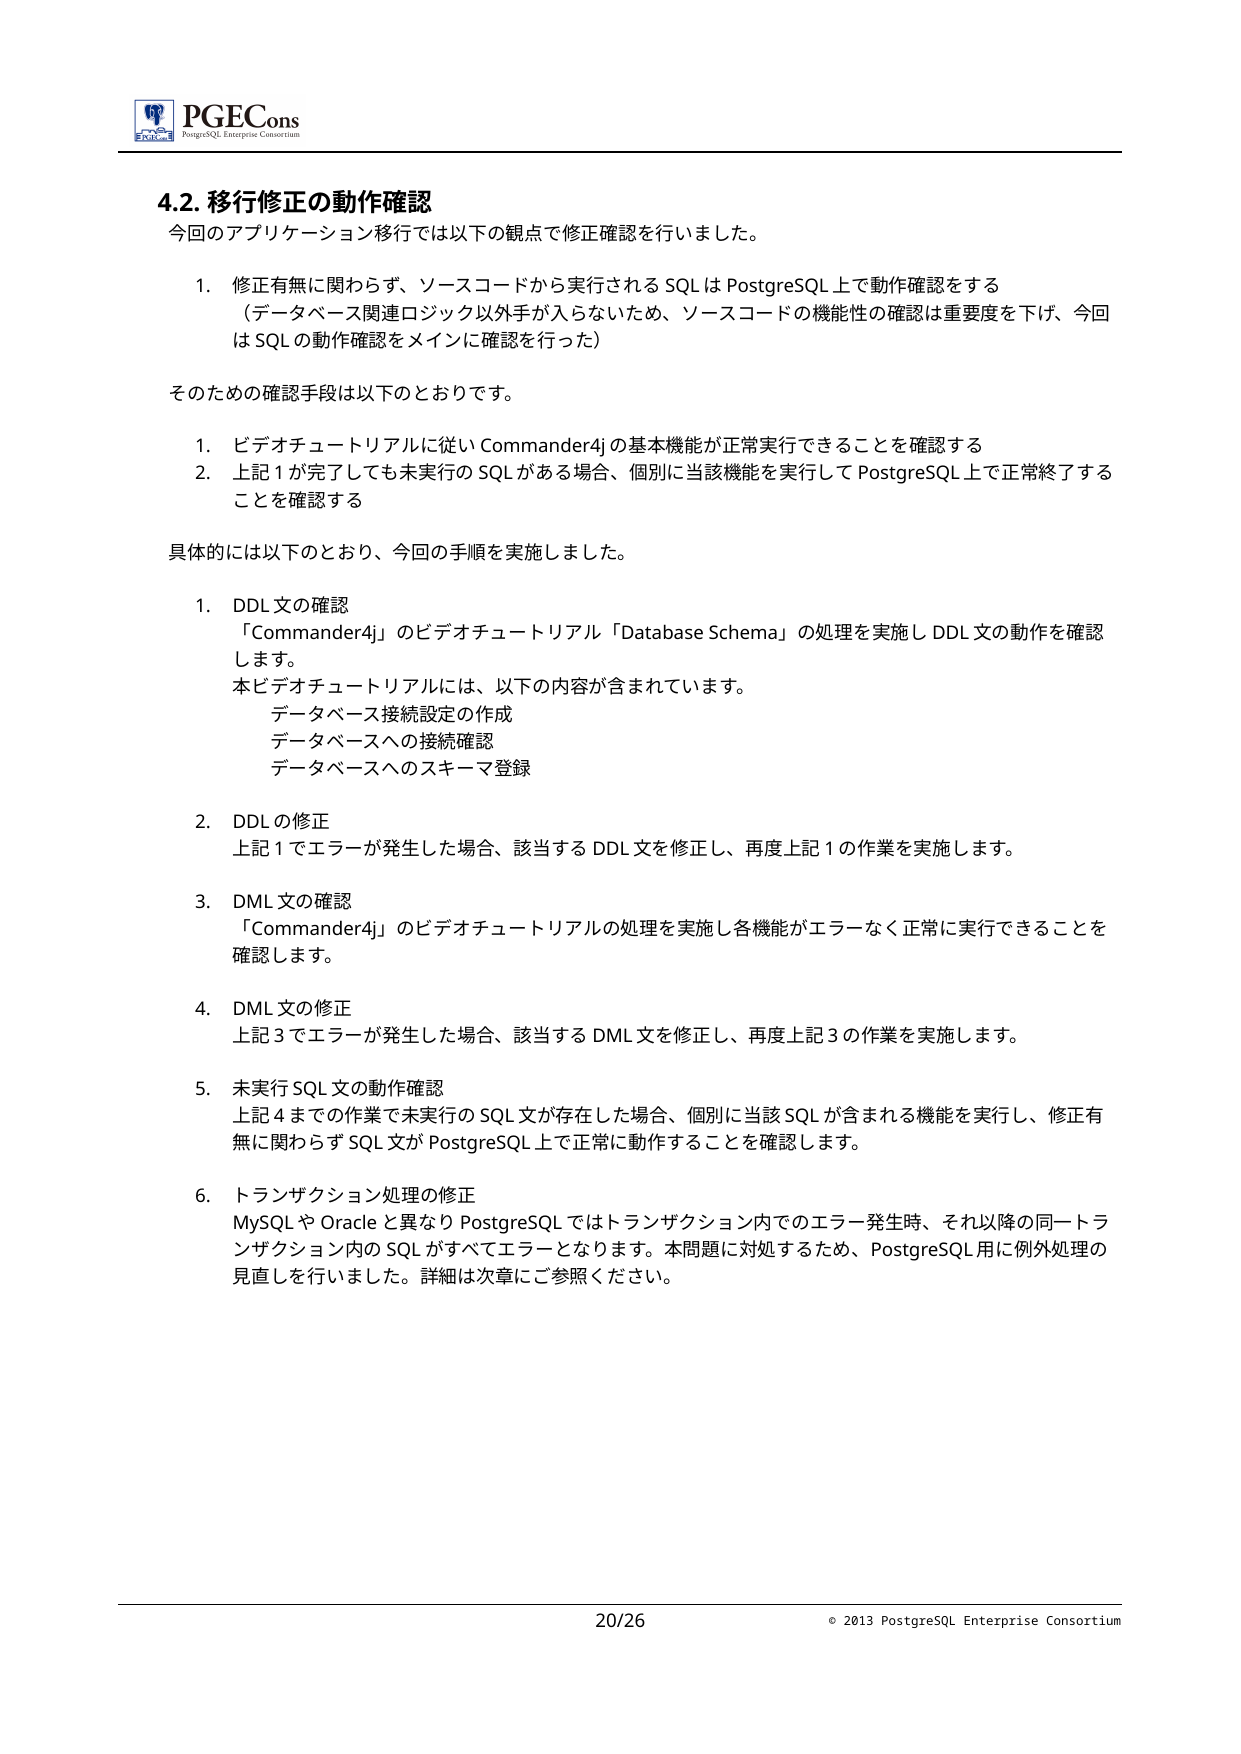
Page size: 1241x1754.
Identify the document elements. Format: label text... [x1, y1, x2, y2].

list DDLの修正 [195, 806, 1122, 834]
list DML文の確認 [195, 886, 1122, 913]
list 「Commander4j」のビデオチュートリアルの処理を実施し各機能がエラーなく正常に実行できることを確認します。 [195, 913, 1122, 968]
list 「Commander4j」のビデオチュートリアル「Database Schema」の処理を実施しDDL文の動作を確認します。 [195, 618, 1122, 672]
list 上記1が完了しても未実行のSQLがある場合、個別に当該機能を実行してPostgreSQL上で正常終了することを確認する [195, 458, 1122, 512]
text 具体的には以下のとおり、今回の手順を実施しました。 [157, 538, 1122, 565]
list 修正有無に関わらず、ソースコードから実行されるSQLはPostgreSQL上で動作確認をする [195, 271, 1122, 298]
text 今回のアプリケーション移行では以下の観点で修正確認を行いました。 [157, 218, 1122, 246]
list データベース接続設定の作成 [232, 699, 1122, 727]
list 未実行SQL文の動作確認 [195, 1073, 1122, 1101]
list DML文の修正 [195, 993, 1122, 1021]
list 上記3でエラーが発生した場合、該当するDML文を修正し、再度上記3の作業を実施します。 [195, 1021, 1122, 1048]
list （データベース関連ロジック以外手が入らないため、ソースコードの機能性の確認は重要度を下げ、今回はSQLの動作確認をメインに確認を行った） [195, 298, 1122, 353]
list トランザクション処理の修正 [195, 1180, 1122, 1208]
list MySQLやOracleと異なりPostgreSQLではトランザクション内でのエラー発生時、それ以降の同一トランザクション内のSQLがすべてエラーとなります。本問題に対処するため、PostgreSQL用に例外処理の見直しを行いました。詳細は次章にご参照ください。 [195, 1208, 1122, 1289]
text そのための確認手段は以下のとおりです。 [157, 378, 1122, 405]
subtitle 移行修正の動作確認 [157, 182, 1122, 218]
list データベースへの接続確認 [232, 727, 1122, 754]
list DDL文の確認 [195, 591, 1122, 618]
list 本ビデオチュートリアルには、以下の内容が含まれています。 [195, 672, 1122, 699]
list データベースへのスキーマ登録 [232, 754, 1122, 781]
list ビデオチュートリアルに従いCommander4jの基本機能が正常実行できることを確認する [195, 431, 1122, 458]
picture [128, 94, 306, 147]
list 上記4までの作業で未実行のSQL文が存在した場合、個別に当該SQLが含まれる機能を実行し、修正有無に関わらずSQL文がPostgreSQL上で正常に動作することを確認します。 [195, 1101, 1122, 1155]
list 上記1でエラーが発生した場合、該当するDDL文を修正し、再度上記1の作業を実施します。 [195, 834, 1122, 861]
